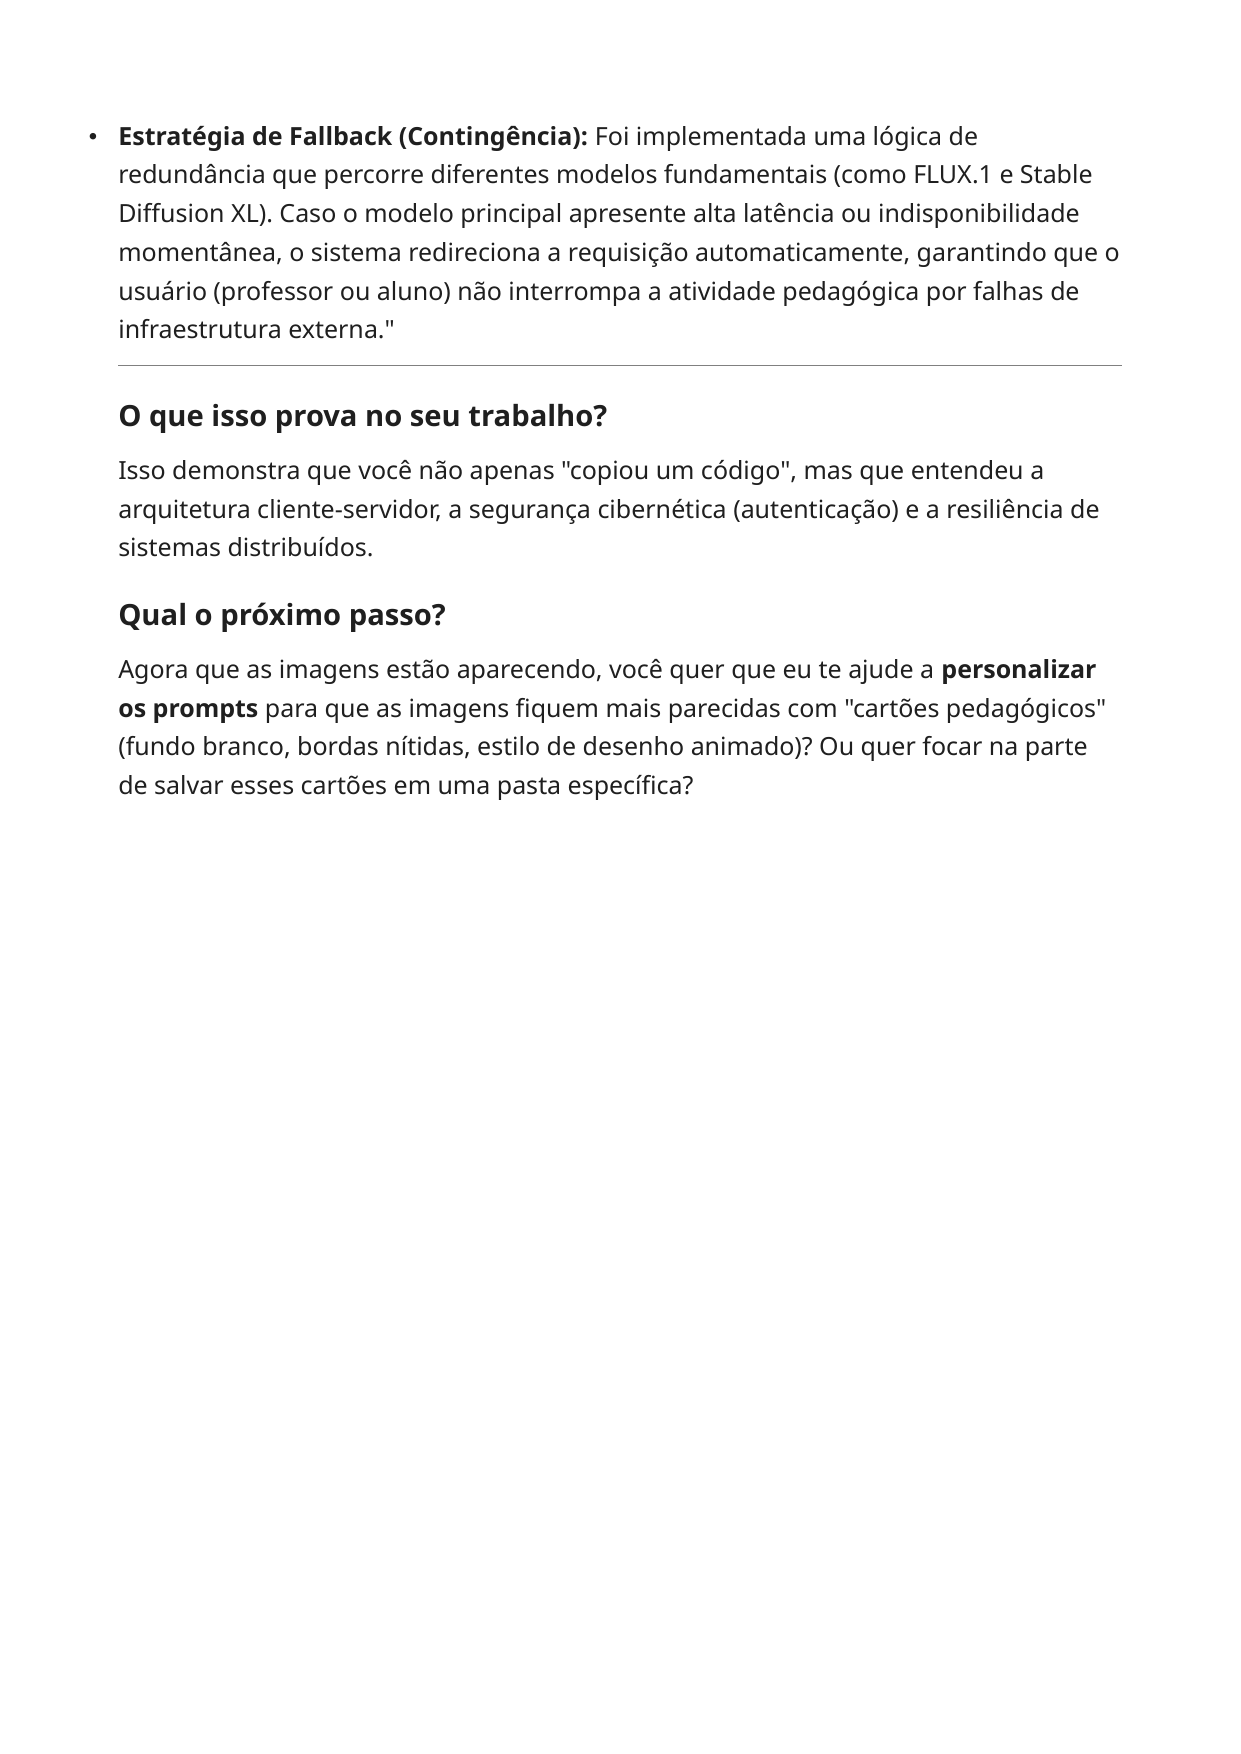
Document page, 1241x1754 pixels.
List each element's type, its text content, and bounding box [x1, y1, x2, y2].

text Agora que as imagens estão aparecendo, você quer que eu te ajude a personalizar os prompts para que as imagens fiquem mais parecidas com "cartões pedagógicos" (fundo branco, bordas nítidas, estilo de desenho animado)? Ou quer focar na parte de salvar esses cartões em uma pasta específica? [118, 652, 1122, 802]
list Estratégia de Fallback (Contingência): Foi implementada uma lógica de redundância que percorre diferentes modelos fundamentais (como FLUX.1 e Stable Diffusion XL). Caso o modelo principal apresente alta latência ou indisponibilidade momentânea, o sistema redireciona a requisição automaticamente, garantindo que o usuário (professor ou aluno) não interrompa a atividade pedagógica por falhas de infraestrutura externa." [118, 118, 1122, 346]
subtitle O que isso prova no seu trabalho? [118, 395, 1122, 434]
subtitle Qual o próximo passo? [118, 594, 1122, 633]
text Isso demonstra que você não apenas "copiou um código", mas que entendeu a arquitetura cliente-servidor, a segurança cibernética (autenticação) e a resiliência de sistemas distribuídos. [118, 453, 1122, 564]
